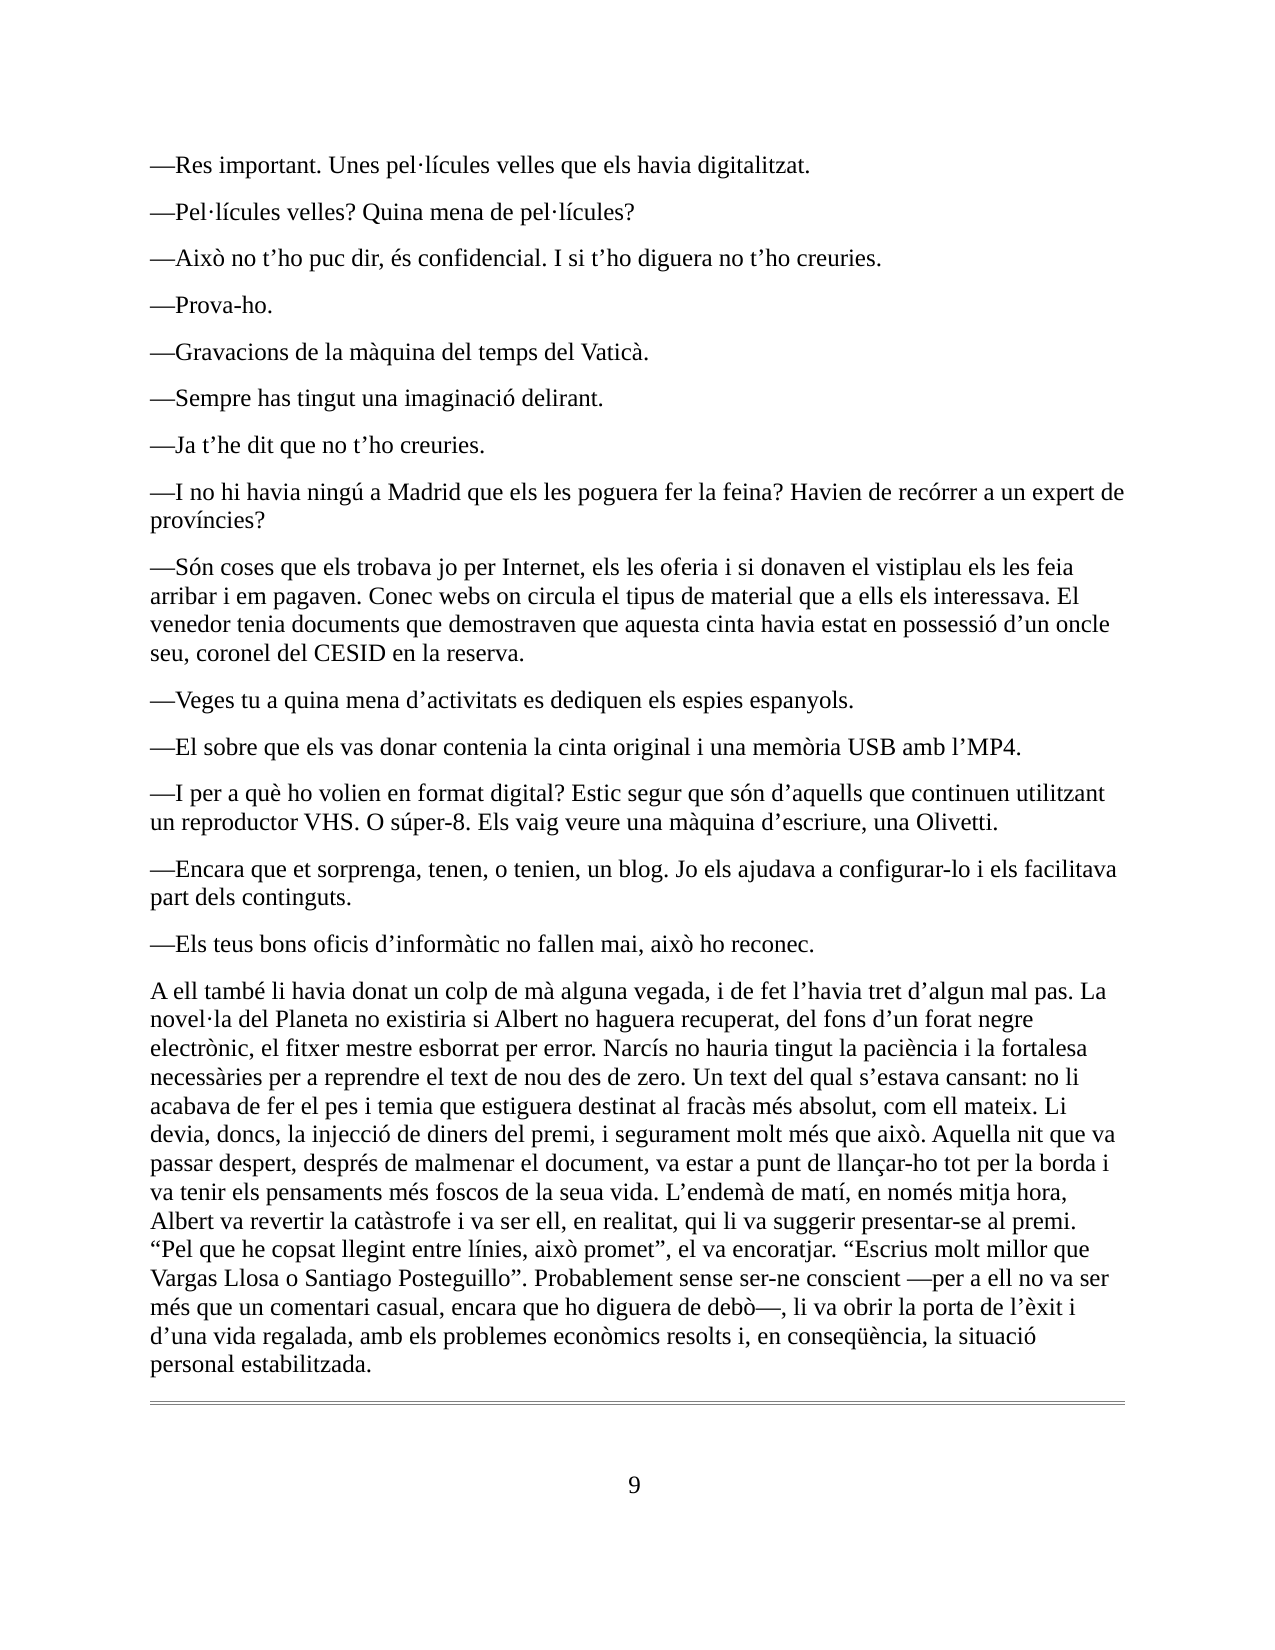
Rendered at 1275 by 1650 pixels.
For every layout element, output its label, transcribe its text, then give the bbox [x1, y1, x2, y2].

text —I per a què ho volien en format digital? Estic segur que són d’aquells que continuen utilitzant un reproductor VHS. O súper-8. Els vaig veure una màquina d’escriure, una Olivetti. [150, 778, 1125, 836]
text —Són coses que els trobava jo per Internet, els les oferia i si donaven el vistiplau els les feia arribar i em pagaven. Conec webs on circula el tipus de material que a ells els interessava. El venedor tenia documents que demostraven que aquesta cinta havia estat en possessió d’un oncle seu, coronel del CESID en la reserva. [150, 552, 1125, 667]
text —I no hi havia ningú a Madrid que els les poguera fer la feina? Havien de recórrer a un expert de províncies? [150, 477, 1125, 534]
text —Gravacions de la màquina del temps del Vaticà. [150, 337, 1125, 365]
text —Sempre has tingut una imaginació delirant. [150, 383, 1125, 412]
text —Prova-ho. [150, 290, 1125, 319]
text —Encara que et sorprenga, tenen, o tenien, un blog. Jo els ajudava a configurar-lo i els facilitava part dels continguts. [150, 854, 1125, 911]
text —Els teus bons oficis d’informàtic no fallen mai, això ho reconec. [150, 929, 1125, 958]
text A ell també li havia donat un colp de mà alguna vegada, i de fet l’havia tret d’algun mal pas. La novel·la del Planeta no existiria si Albert no haguera recuperat, del fons d’un forat negre electrònic, el fitxer mestre esborrat per error. Narcís no hauria tingut la paciència i la fortalesa necessàries per a reprendre el text de nou des de zero. Un text del qual s’estava cansant: no li acabava de fer el pes i temia que estiguera destinat al fracàs més absolut, com ell mateix. Li devia, doncs, la injecció de diners del premi, i segurament molt més que això. Aquella nit que va passar despert, després de malmenar el document, va estar a punt de llançar-ho tot per la borda i va tenir els pensaments més foscos de la seua vida. L’endemà de matí, en només mitja hora, Albert va revertir la catàstrofe i va ser ell, en realitat, qui li va suggerir presentar-se al premi. “Pel que he copsat llegint entre línies, això promet”, el va encoratjar. “Escrius molt millor que Vargas Llosa o Santiago Posteguillo”. Probablement sense ser-ne conscient —per a ell no va ser més que un comentari casual, encara que ho diguera de debò—, li va obrir la porta de l’èxit i d’una vida regalada, amb els problemes econòmics resolts i, en conseqüència, la situació personal estabilitzada. [150, 976, 1125, 1378]
text —Res important. Unes pel·lícules velles que els havia digitalitzat. [150, 150, 1125, 179]
text —Això no t’ho puc dir, és confidencial. I si t’ho diguera no t’ho creuries. [150, 243, 1125, 272]
text —Ja t’he dit que no t’ho creuries. [150, 430, 1125, 459]
text —Pel·lícules velles? Quina mena de pel·lícules? [150, 197, 1125, 225]
text —El sobre que els vas donar contenia la cinta original i una memòria USB amb l’MP4. [150, 732, 1125, 760]
text —Veges tu a quina mena d’activitats es dediquen els espies espanyols. [150, 685, 1125, 714]
